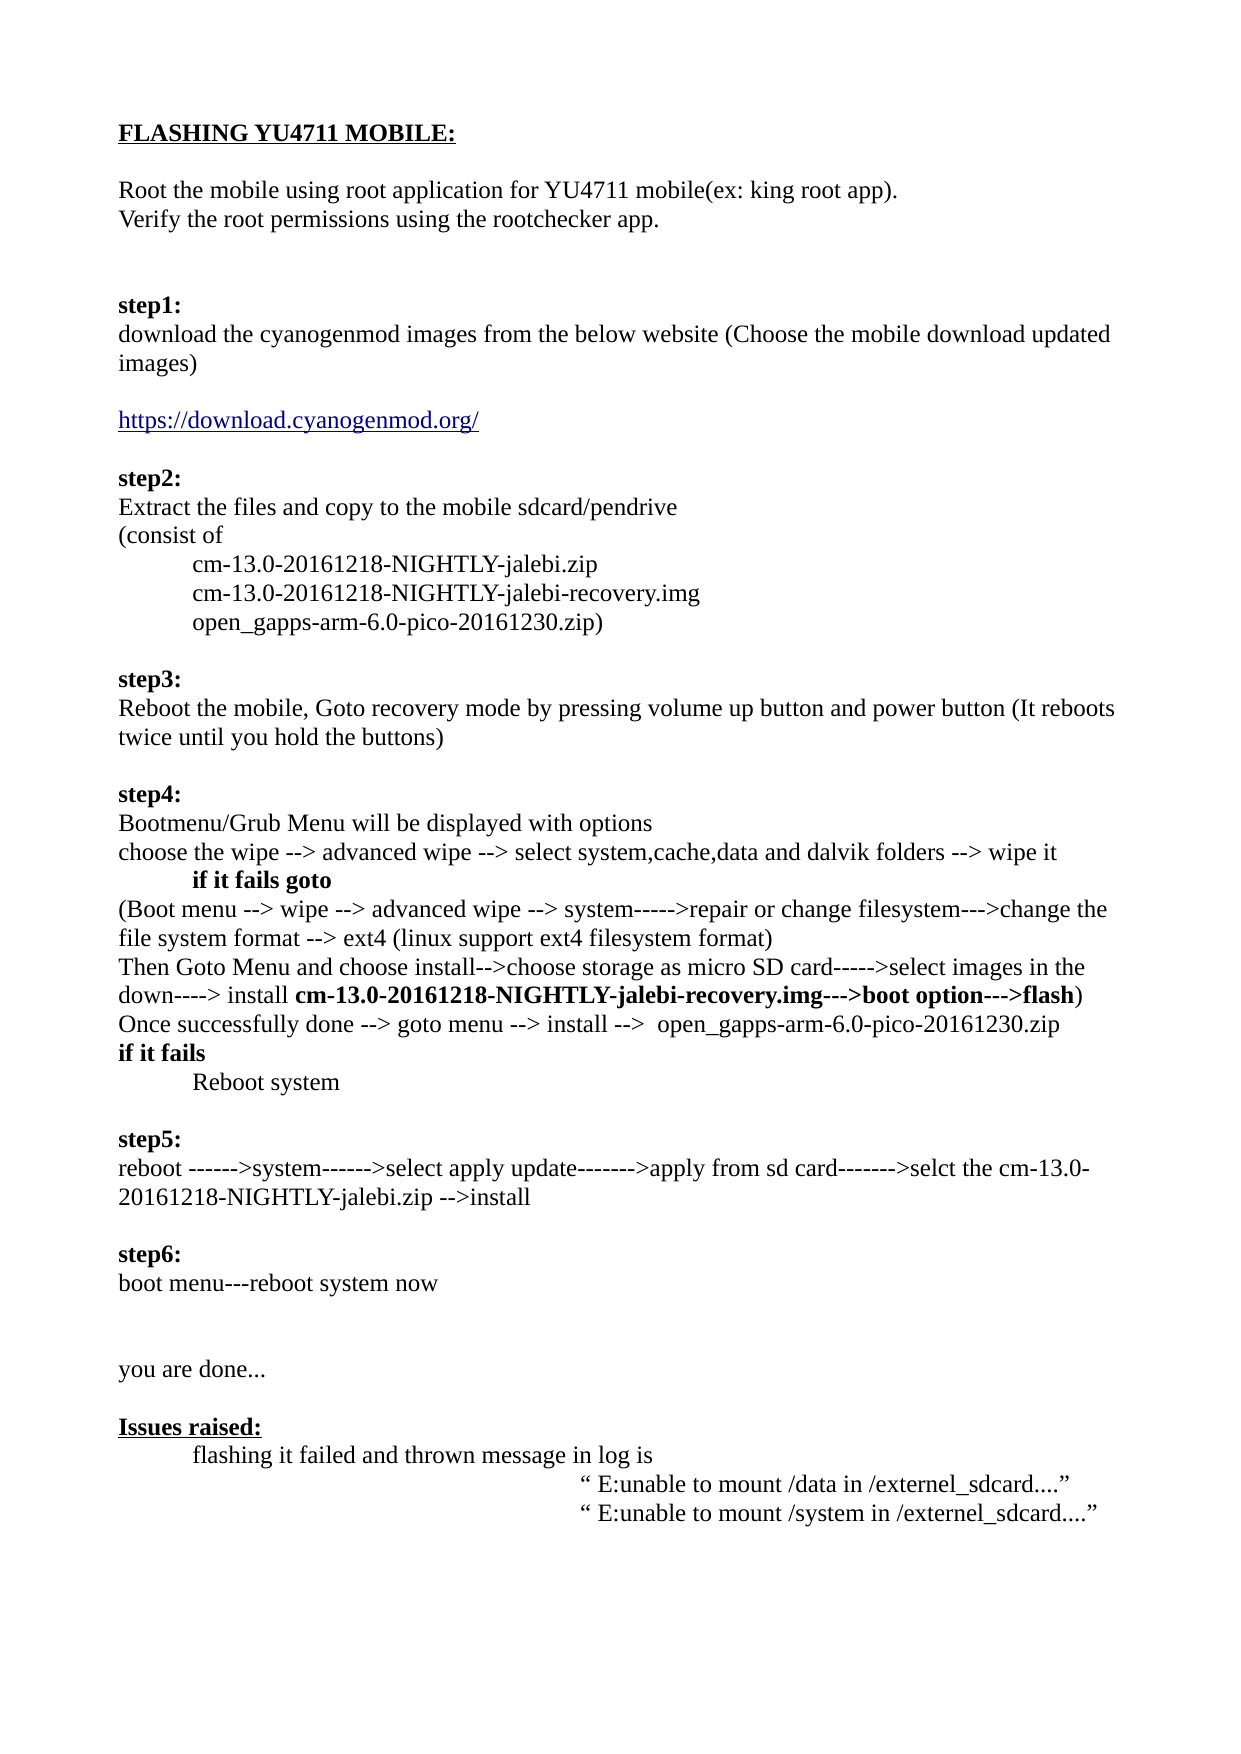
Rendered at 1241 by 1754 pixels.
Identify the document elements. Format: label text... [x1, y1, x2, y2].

text step6: [118, 1211, 1122, 1268]
text step3: [118, 664, 1122, 693]
text (consist of [118, 521, 1122, 549]
text step4: [118, 779, 1122, 808]
text choose the wipe --> advanced wipe --> select system,cache,data and dalvik folders --> wipe it [118, 837, 1122, 866]
text cm-13.0-20161218-NIGHTLY-jalebi.zip [118, 549, 1122, 578]
text Once successfully done --> goto menu --> install --> open_gapps-arm-6.0-pico-20161230.zip [118, 1009, 1122, 1038]
text you are done... [118, 1354, 1122, 1383]
text “ E:unable to mount /data in /externel_sdcard....” [118, 1469, 1122, 1498]
text if it fails goto [118, 866, 1122, 894]
text https://download.cyanogenmod.org/ [118, 406, 1122, 434]
text Bootmenu/Grub Menu will be displayed with options [118, 808, 1122, 837]
text FLASHING YU4711 MOBILE: [118, 118, 1122, 147]
text cm-13.0-20161218-NIGHTLY-jalebi-recovery.img [118, 578, 1122, 607]
text open_gapps-arm-6.0-pico-20161230.zip) [118, 607, 1122, 636]
text reboot ------>system------>select apply update------->apply from sd card------->selct the cm-13.0-20161218-NIGHTLY-jalebi.zip -->install [118, 1153, 1122, 1211]
text step5: [118, 1124, 1122, 1153]
text Then Goto Menu and choose install-->choose storage as micro SD card----->select images in the down----> install cm-13.0-20161218-NIGHTLY-jalebi-recovery.img--->boot option--->flash) [118, 952, 1122, 1009]
text “ E:unable to mount /system in /externel_sdcard....” [118, 1498, 1122, 1527]
text (Boot menu --> wipe --> advanced wipe --> system----->repair or change filesystem--->change the file system format --> ext4 (linux support ext4 filesystem format) [118, 894, 1122, 952]
text step1: [118, 291, 1122, 319]
text download the cyanogenmod images from the below website (Choose the mobile download updated images) [118, 319, 1122, 377]
text if it fails [118, 1038, 1122, 1067]
text boot menu---reboot system now [118, 1268, 1122, 1297]
text Root the mobile using root application for YU4711 mobile(ex: king root app). [118, 176, 1122, 204]
text Extract the files and copy to the mobile sdcard/pendrive [118, 492, 1122, 521]
text Issues raised: [118, 1412, 1122, 1441]
text Verify the root permissions using the rootchecker app. [118, 204, 1122, 233]
text Reboot system [118, 1067, 1122, 1096]
text step2: [118, 463, 1122, 492]
text Reboot the mobile, Goto recovery mode by pressing volume up button and power button (It reboots twice until you hold the buttons) [118, 693, 1122, 751]
text flashing it failed and thrown message in log is [118, 1441, 1122, 1469]
